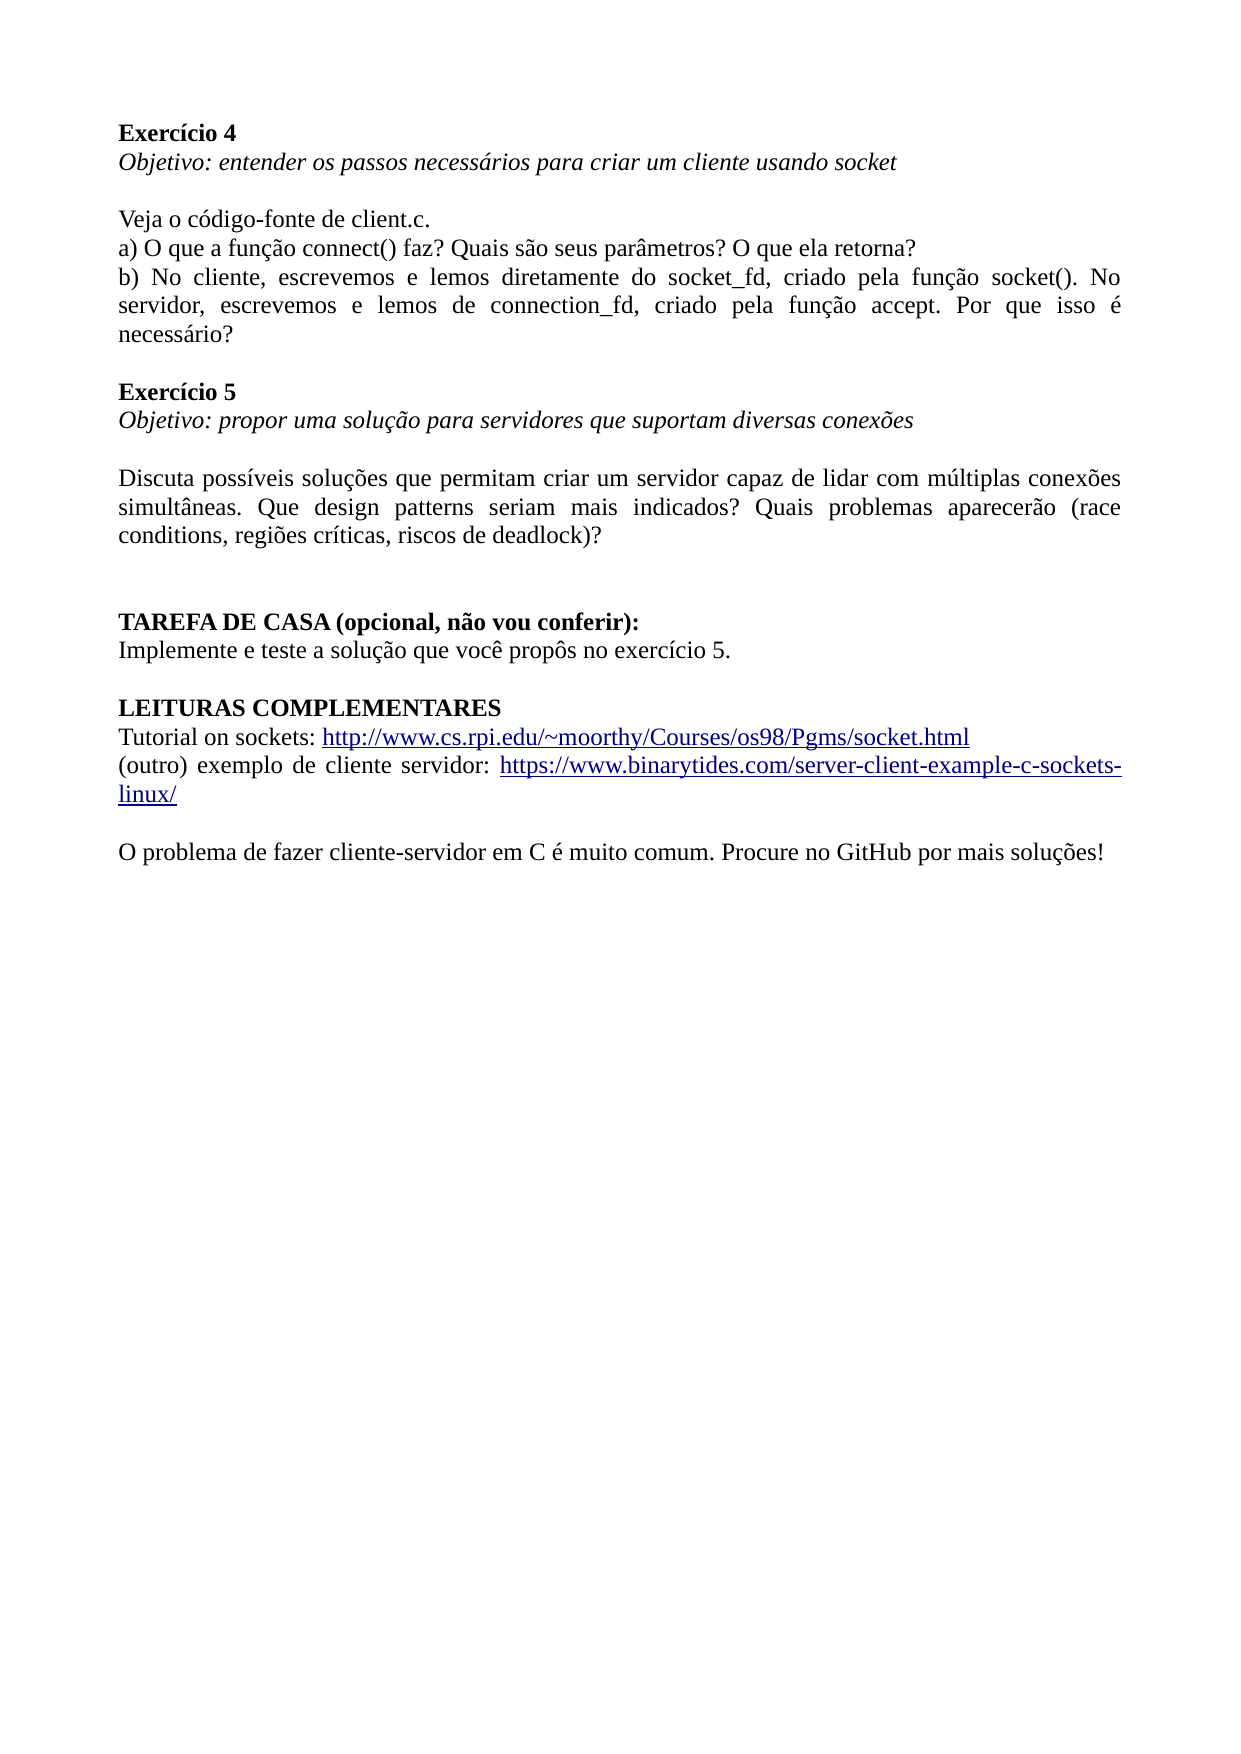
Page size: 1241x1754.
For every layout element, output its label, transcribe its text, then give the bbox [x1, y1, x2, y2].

text Exercício 4 [118, 118, 1122, 147]
text TAREFA DE CASA (opcional, não vou conferir): [118, 607, 1122, 636]
text O problema de fazer cliente-servidor em C é muito comum. Procure no GitHub por mais soluções! [118, 837, 1122, 866]
text Objetivo: propor uma solução para servidores que suportam diversas conexões [118, 406, 1122, 434]
text b) No cliente, escrevemos e lemos diretamente do socket_fd, criado pela função socket(). No servidor, escrevemos e lemos de connection_fd, criado pela função accept. Por que isso é necessário? [118, 262, 1122, 348]
text LEITURAS COMPLEMENTARES [118, 693, 1122, 722]
text a) O que a função connect() faz? Quais são seus parâmetros? O que ela retorna? [118, 233, 1122, 262]
text Implemente e teste a solução que você propôs no exercício 5. [118, 636, 1122, 664]
text Tutorial on sockets: http://www.cs.rpi.edu/~moorthy/Courses/os98/Pgms/socket.html [118, 722, 1122, 751]
text (outro) exemplo de cliente servidor: https://www.binarytides.com/server-client-example-c-sockets-linux/ [118, 751, 1122, 808]
text Exercício 5 [118, 377, 1122, 406]
text Objetivo: entender os passos necessários para criar um cliente usando socket [118, 147, 1122, 176]
text Discuta possíveis soluções que permitam criar um servidor capaz de lidar com múltiplas conexões simultâneas. Que design patterns seriam mais indicados? Quais problemas aparecerão (race conditions, regiões críticas, riscos de deadlock)? [118, 463, 1122, 549]
text Veja o código-fonte de client.c. [118, 204, 1122, 233]
